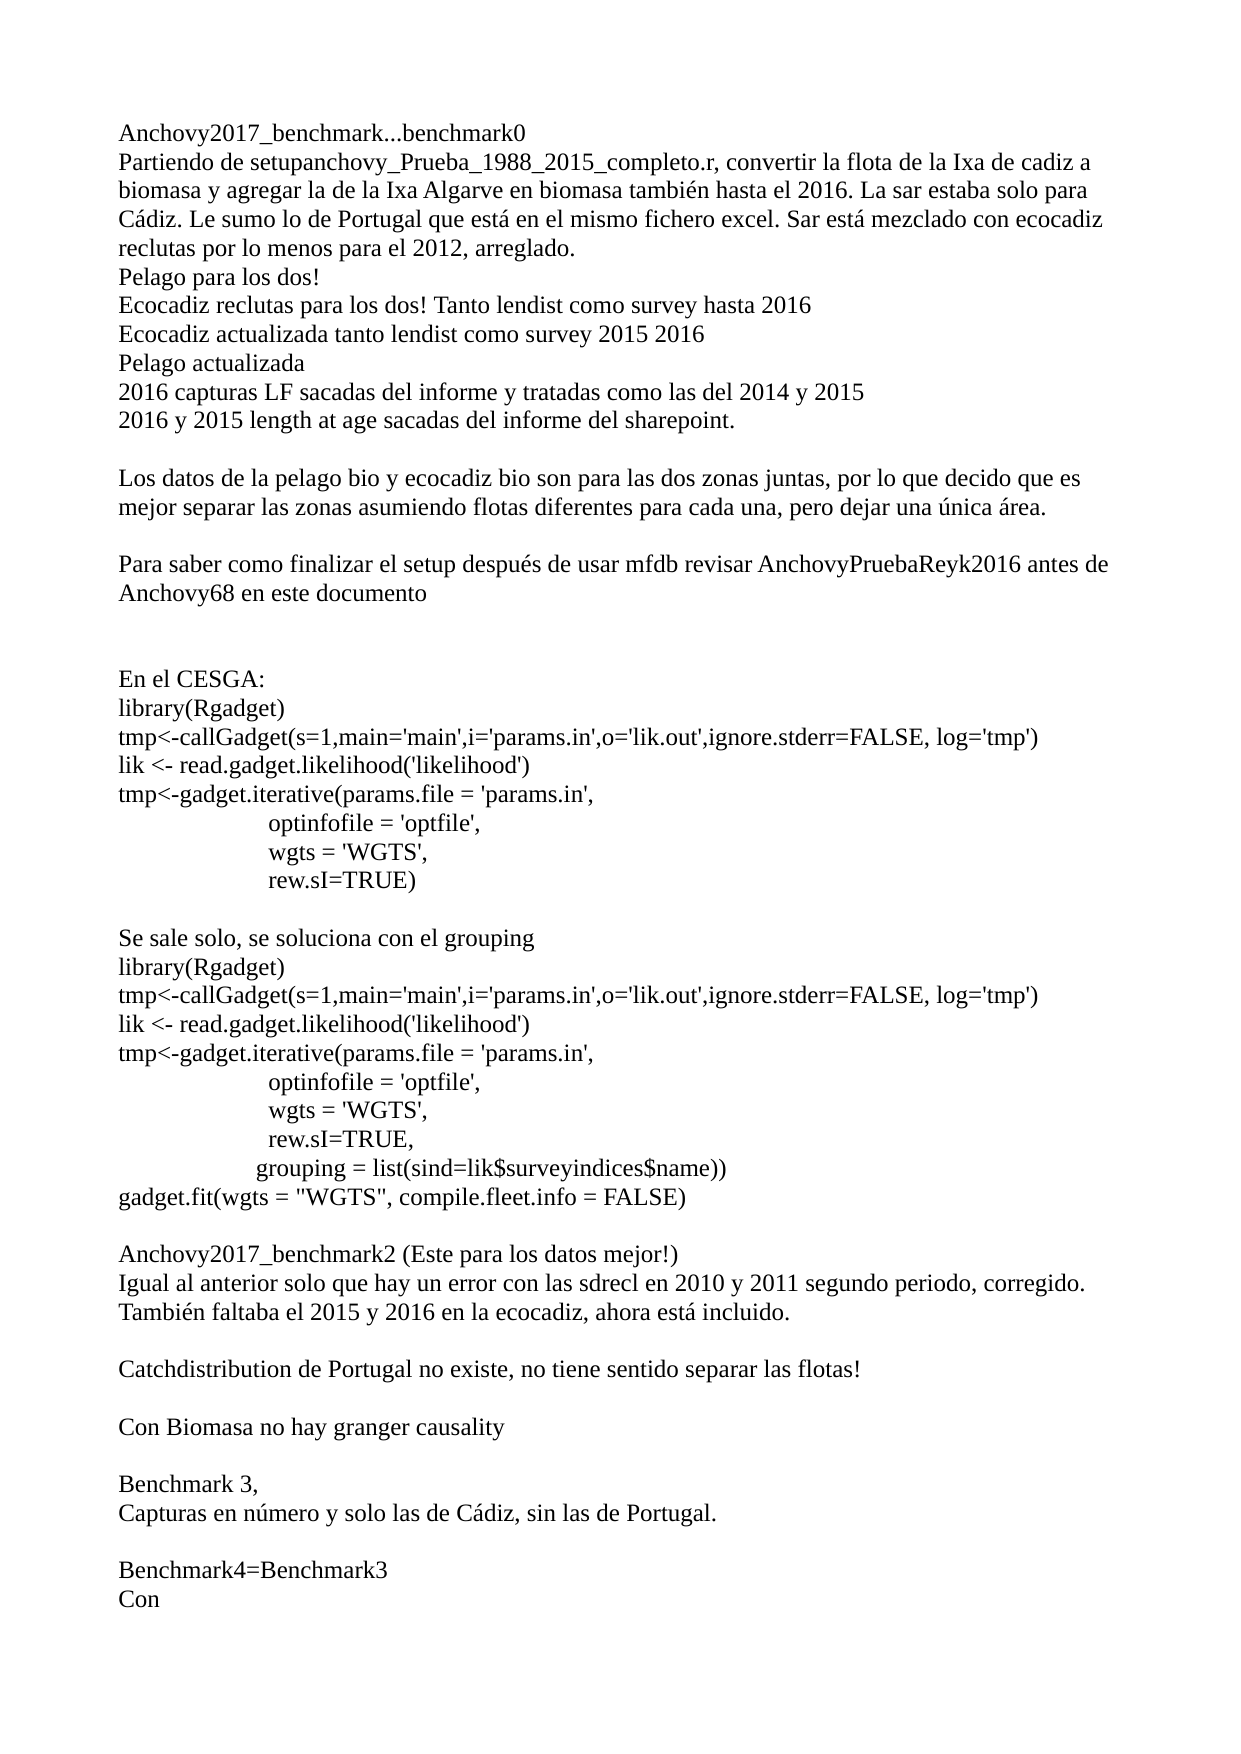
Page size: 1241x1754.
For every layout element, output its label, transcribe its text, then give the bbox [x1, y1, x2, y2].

text tmp<-gadget.iterative(params.file = 'params.in', [118, 1038, 1122, 1067]
text rew.sI=TRUE) [118, 866, 1122, 894]
text Benchmark 3, [118, 1469, 1122, 1498]
text Con [118, 1584, 1122, 1613]
text Con Biomasa no hay granger causality [118, 1412, 1122, 1441]
text Pelago para los dos! [118, 262, 1122, 291]
text Igual al anterior solo que hay un error con las sdrecl en 2010 y 2011 segundo periodo, corregido. También faltaba el 2015 y 2016 en la ecocadiz, ahora está incluido. [118, 1268, 1122, 1326]
text Benchmark4=Benchmark3 [118, 1556, 1122, 1584]
text Anchovy2017_benchmark2 (Este para los datos mejor!) [118, 1239, 1122, 1268]
text gadget.fit(wgts = "WGTS", compile.fleet.info = FALSE) [118, 1182, 1122, 1211]
text lik <- read.gadget.likelihood('likelihood') [118, 751, 1122, 779]
text Catchdistribution de Portugal no existe, no tiene sentido separar las flotas! [118, 1354, 1122, 1383]
text tmp<-callGadget(s=1,main='main',i='params.in',o='lik.out',ignore.stderr=FALSE, log='tmp') [118, 981, 1122, 1009]
text library(Rgadget) [118, 952, 1122, 981]
text rew.sI=TRUE, [118, 1124, 1122, 1153]
text library(Rgadget) [118, 693, 1122, 722]
text En el CESGA: [118, 664, 1122, 693]
text wgts = 'WGTS', [118, 1096, 1122, 1124]
text 2016 y 2015 length at age sacadas del informe del sharepoint. [118, 406, 1122, 434]
text tmp<-callGadget(s=1,main='main',i='params.in',o='lik.out',ignore.stderr=FALSE, log='tmp') [118, 722, 1122, 751]
text optinfofile = 'optfile', [118, 808, 1122, 837]
text 2016 capturas LF sacadas del informe y tratadas como las del 2014 y 2015 [118, 377, 1122, 406]
text Capturas en número y solo las de Cádiz, sin las de Portugal. [118, 1498, 1122, 1527]
text Ecocadiz reclutas para los dos! Tanto lendist como survey hasta 2016 [118, 291, 1122, 319]
text Los datos de la pelago bio y ecocadiz bio son para las dos zonas juntas, por lo que decido que es mejor separar las zonas asumiendo flotas diferentes para cada una, pero dejar una única área. [118, 463, 1122, 521]
text Ecocadiz actualizada tanto lendist como survey 2015 2016 [118, 319, 1122, 348]
text Se sale solo, se soluciona con el grouping [118, 923, 1122, 952]
text tmp<-gadget.iterative(params.file = 'params.in', [118, 779, 1122, 808]
text optinfofile = 'optfile', [118, 1067, 1122, 1096]
text Partiendo de setupanchovy_Prueba_1988_2015_completo.r, convertir la flota de la Ixa de cadiz a biomasa y agregar la de la Ixa Algarve en biomasa también hasta el 2016. La sar estaba solo para Cádiz. Le sumo lo de Portugal que está en el mismo fichero excel. Sar está mezclado con ecocadiz reclutas por lo menos para el 2012, arreglado. [118, 147, 1122, 262]
text wgts = 'WGTS', [118, 837, 1122, 866]
text lik <- read.gadget.likelihood('likelihood') [118, 1009, 1122, 1038]
text grouping = list(sind=lik$surveyindices$name)) [118, 1153, 1122, 1182]
text Anchovy2017_benchmark...benchmark0 [118, 118, 1122, 147]
text Para saber como finalizar el setup después de usar mfdb revisar AnchovyPruebaReyk2016 antes de Anchovy68 en este documento [118, 549, 1122, 607]
text Pelago actualizada [118, 348, 1122, 377]
